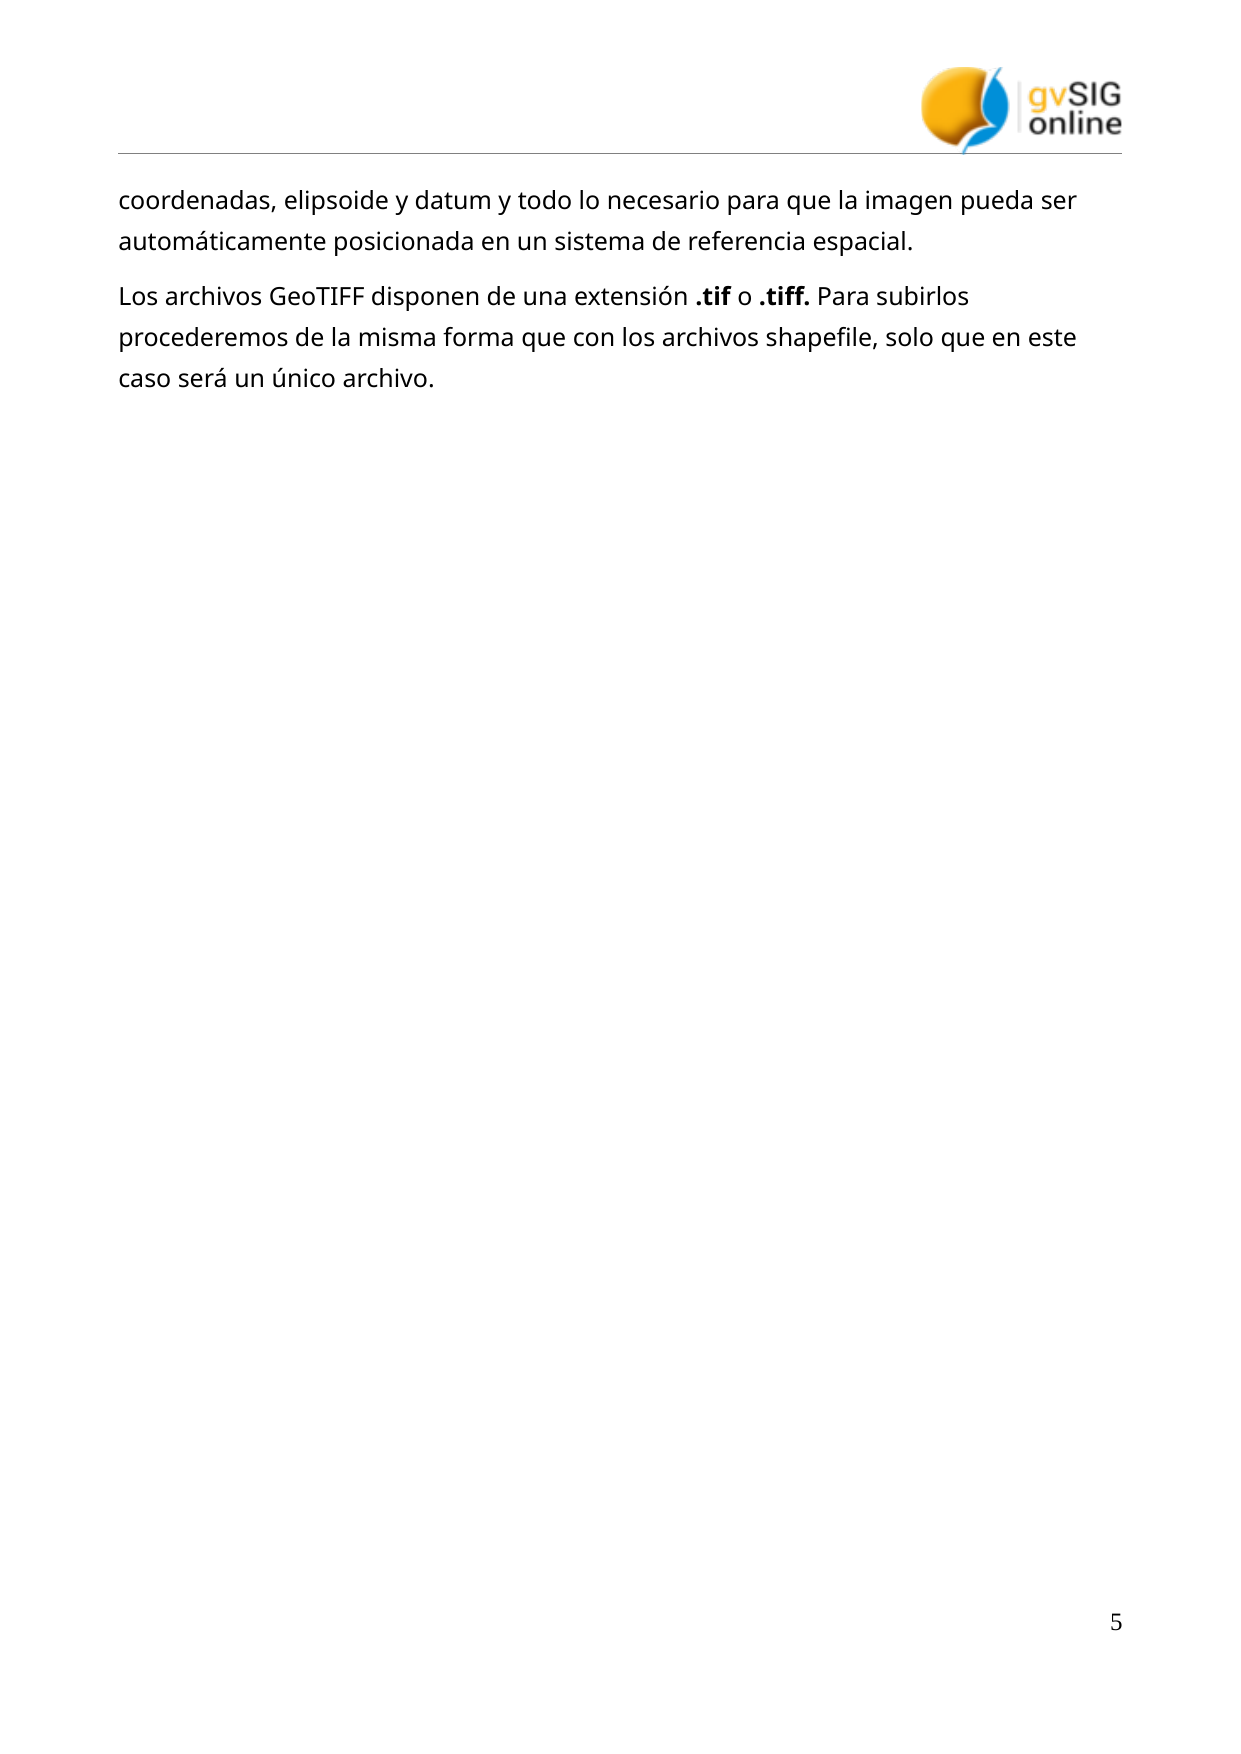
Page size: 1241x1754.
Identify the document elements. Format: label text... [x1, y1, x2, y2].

text coordenadas, elipsoide y datum y todo lo necesario para que la imagen pueda ser automáticamente posicionada en un sistema de referencia espacial. [118, 182, 1122, 257]
text Los archivos GeoTIFF disponen de una extensión .tif o .tiff. Para subirlos procederemos de la misma forma que con los archivos shapefile, solo que en este caso será un único archivo. [118, 278, 1122, 394]
picture [921, 67, 1122, 155]
